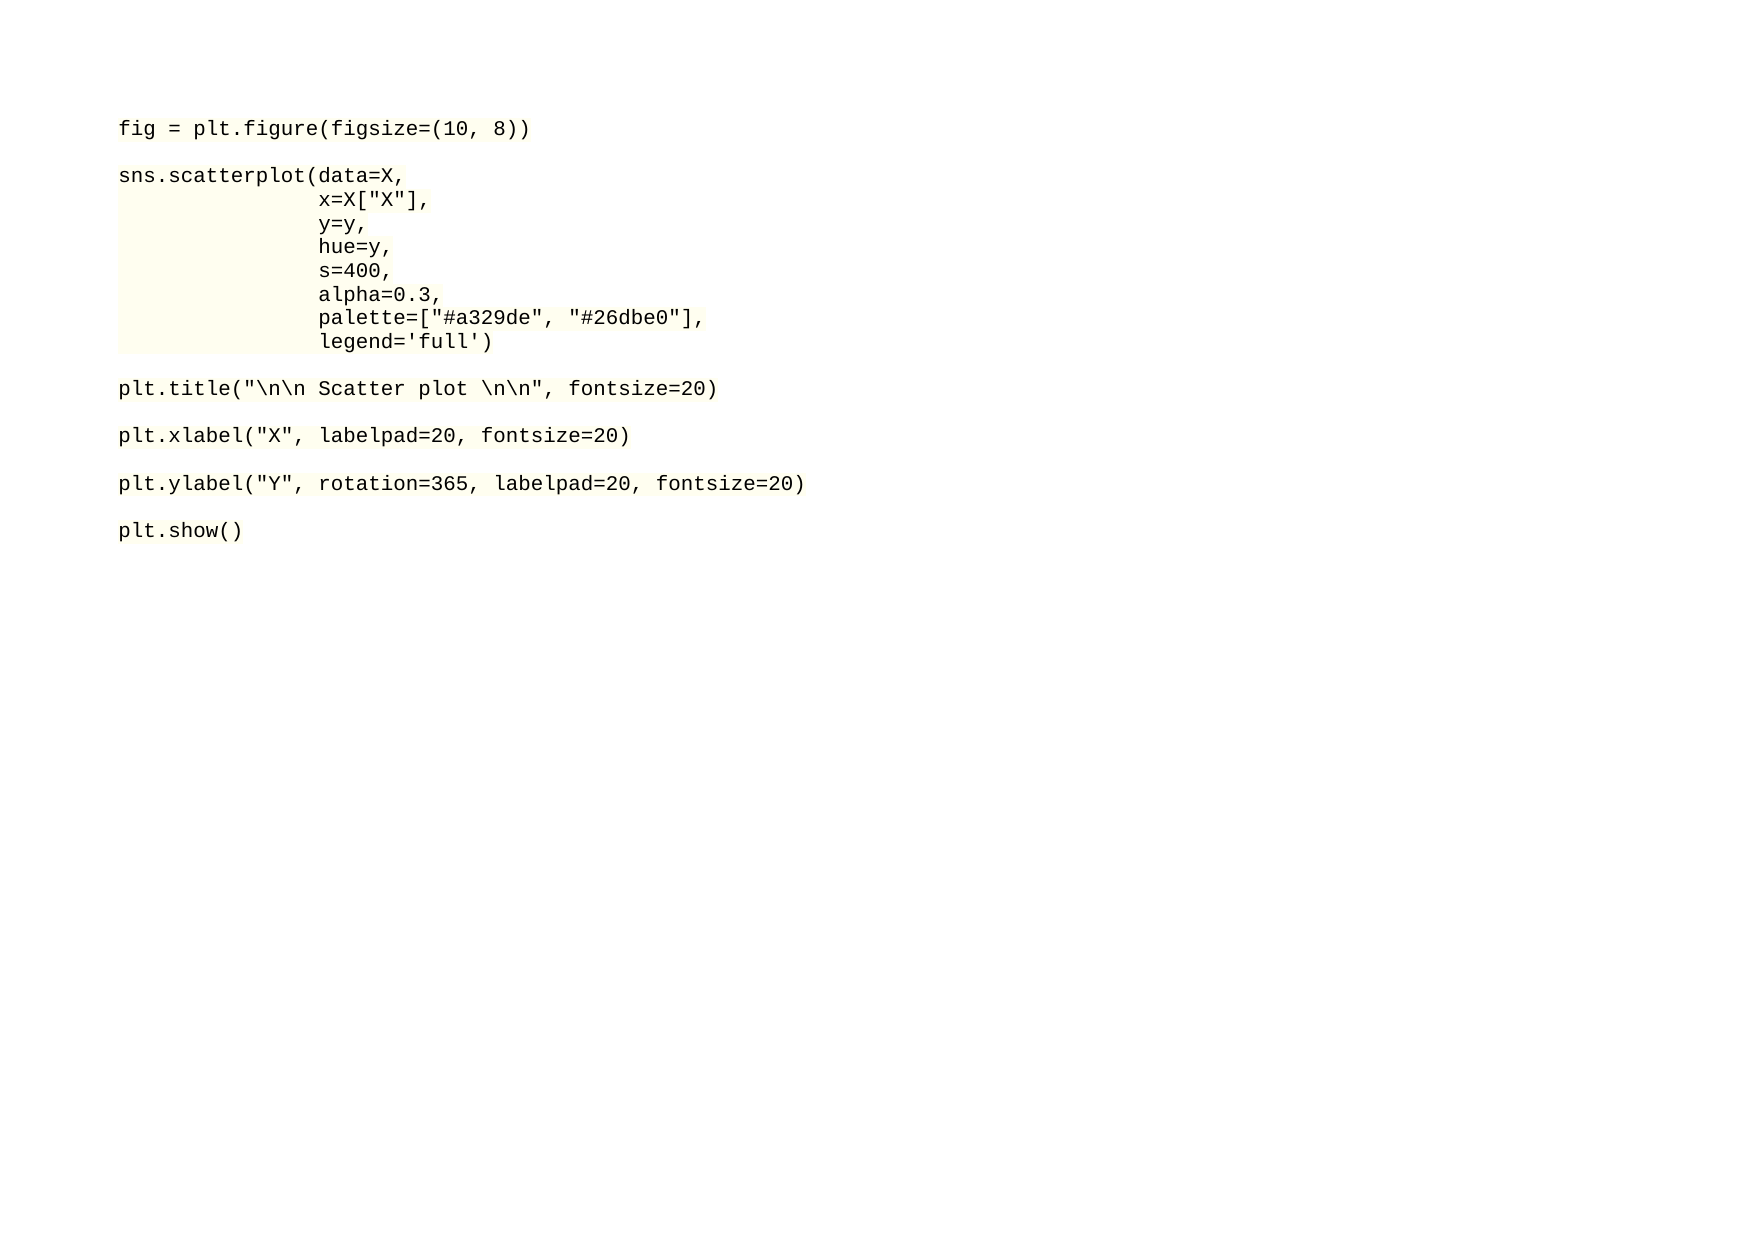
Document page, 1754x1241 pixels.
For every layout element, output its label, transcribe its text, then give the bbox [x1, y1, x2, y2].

text ​ [118, 402, 1636, 426]
text x=X["X"], [118, 189, 1636, 213]
text fig = plt.figure(figsize=(10, 8)) [118, 118, 1636, 142]
text plt.title("\n\n Scatter plot \n\n", fontsize=20) [118, 378, 1636, 402]
text s=400, [118, 260, 1636, 284]
text y=y, [118, 213, 1636, 236]
text legend='full') [118, 331, 1636, 354]
text plt.xlabel("X", labelpad=20, fontsize=20) [118, 426, 1636, 449]
text plt.show() [118, 520, 1636, 544]
text plt.ylabel("Y", rotation=365, labelpad=20, fontsize=20) [118, 473, 1636, 496]
text ​ [118, 496, 1636, 520]
text ​ [118, 544, 1636, 567]
text ​ [118, 449, 1636, 473]
text ​ [118, 142, 1636, 165]
text hue=y, [118, 236, 1636, 260]
text sns.scatterplot(data=X, [118, 165, 1636, 189]
text ​ [118, 354, 1636, 378]
text alpha=0.3, [118, 284, 1636, 307]
text palette=["#a329de", "#26dbe0"], [118, 307, 1636, 331]
